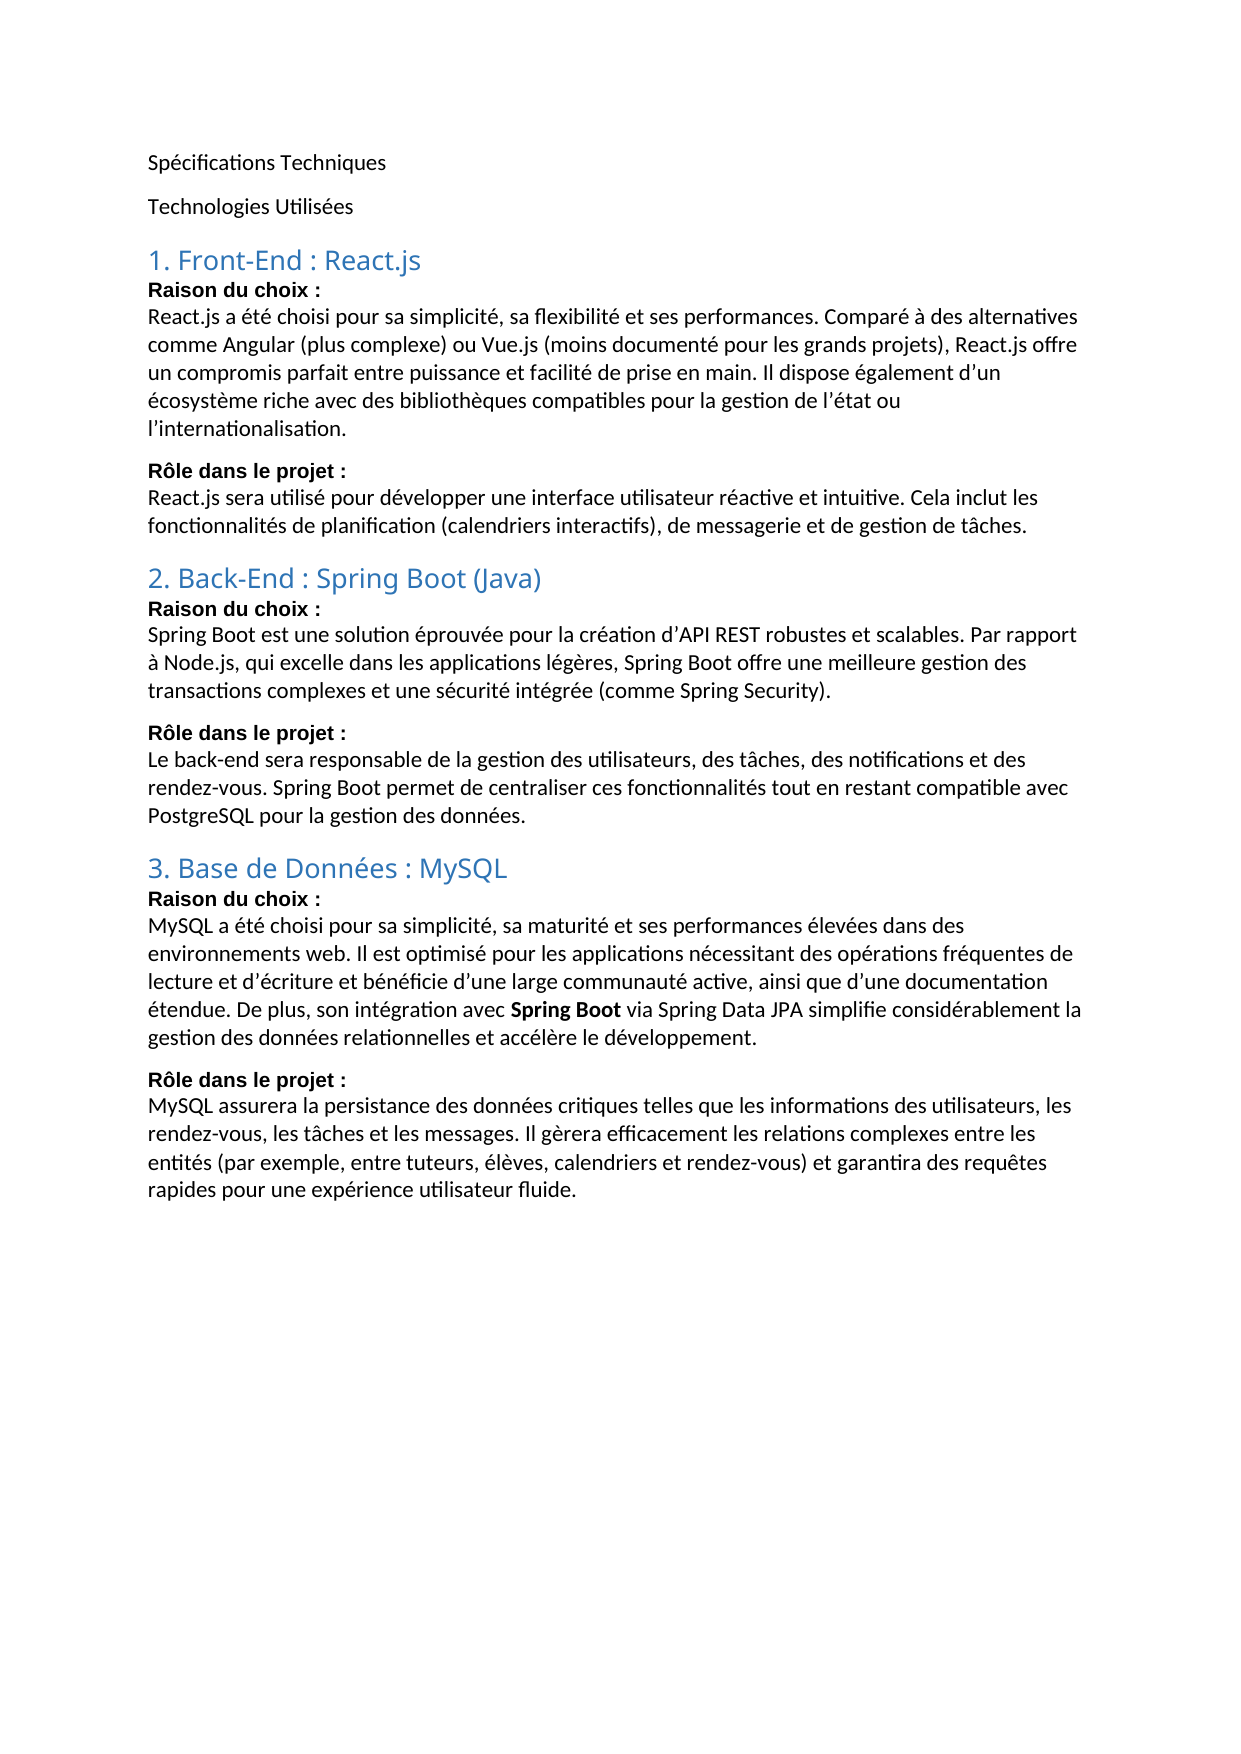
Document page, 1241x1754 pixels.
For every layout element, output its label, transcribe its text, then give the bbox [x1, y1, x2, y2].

subtitle 2. Back-End : Spring Boot (Java) [148, 559, 1093, 596]
text Rôle dans le projet : MySQL assurera la persistance des données critiques telles que les informations des utilisateurs, les rendez-vous, les tâches et les messages. Il gèrera efficacement les relations complexes entre les entités (par exemple, entre tuteurs, élèves, calendriers et rendez-vous) et garantira des requêtes rapides pour une expérience utilisateur fluide. [148, 1068, 1093, 1204]
text Spécifications Techniques [148, 148, 1093, 176]
text Raison du choix : MySQL a été choisi pour sa simplicité, sa maturité et ses performances élevées dans des environnements web. Il est optimisé pour les applications nécessitant des opérations fréquentes de lecture et d’écriture et bénéficie d’une large communauté active, ainsi que d’une documentation étendue. De plus, son intégration avec Spring Boot via Spring Data JPA simplifie considérablement la gestion des données relationnelles et accélère le développement. [148, 887, 1093, 1051]
text Raison du choix : React.js a été choisi pour sa simplicité, sa flexibilité et ses performances. Comparé à des alternatives comme Angular (plus complexe) ou Vue.js (moins documenté pour les grands projets), React.js offre un compromis parfait entre puissance et facilité de prise en main. Il dispose également d’un écosystème riche avec des bibliothèques compatibles pour la gestion de l’état ou l’internationalisation. [148, 278, 1093, 442]
text Technologies Utilisées [148, 192, 1093, 220]
subtitle 3. Base de Données : MySQL [148, 850, 1093, 887]
text Raison du choix : Spring Boot est une solution éprouvée pour la création d’API REST robustes et scalables. Par rapport à Node.js, qui excelle dans les applications légères, Spring Boot offre une meilleure gestion des transactions complexes et une sécurité intégrée (comme Spring Security). [148, 596, 1093, 704]
text Rôle dans le projet : React.js sera utilisé pour développer une interface utilisateur réactive et intuitive. Cela inclut les fonctionnalités de planification (calendriers interactifs), de messagerie et de gestion de tâches. [148, 459, 1093, 539]
subtitle 1. Front-End : React.js [148, 241, 1093, 278]
text Rôle dans le projet : Le back-end sera responsable de la gestion des utilisateurs, des tâches, des notifications et des rendez-vous. Spring Boot permet de centraliser ces fonctionnalités tout en restant compatible avec PostgreSQL pour la gestion des données. [148, 721, 1093, 829]
